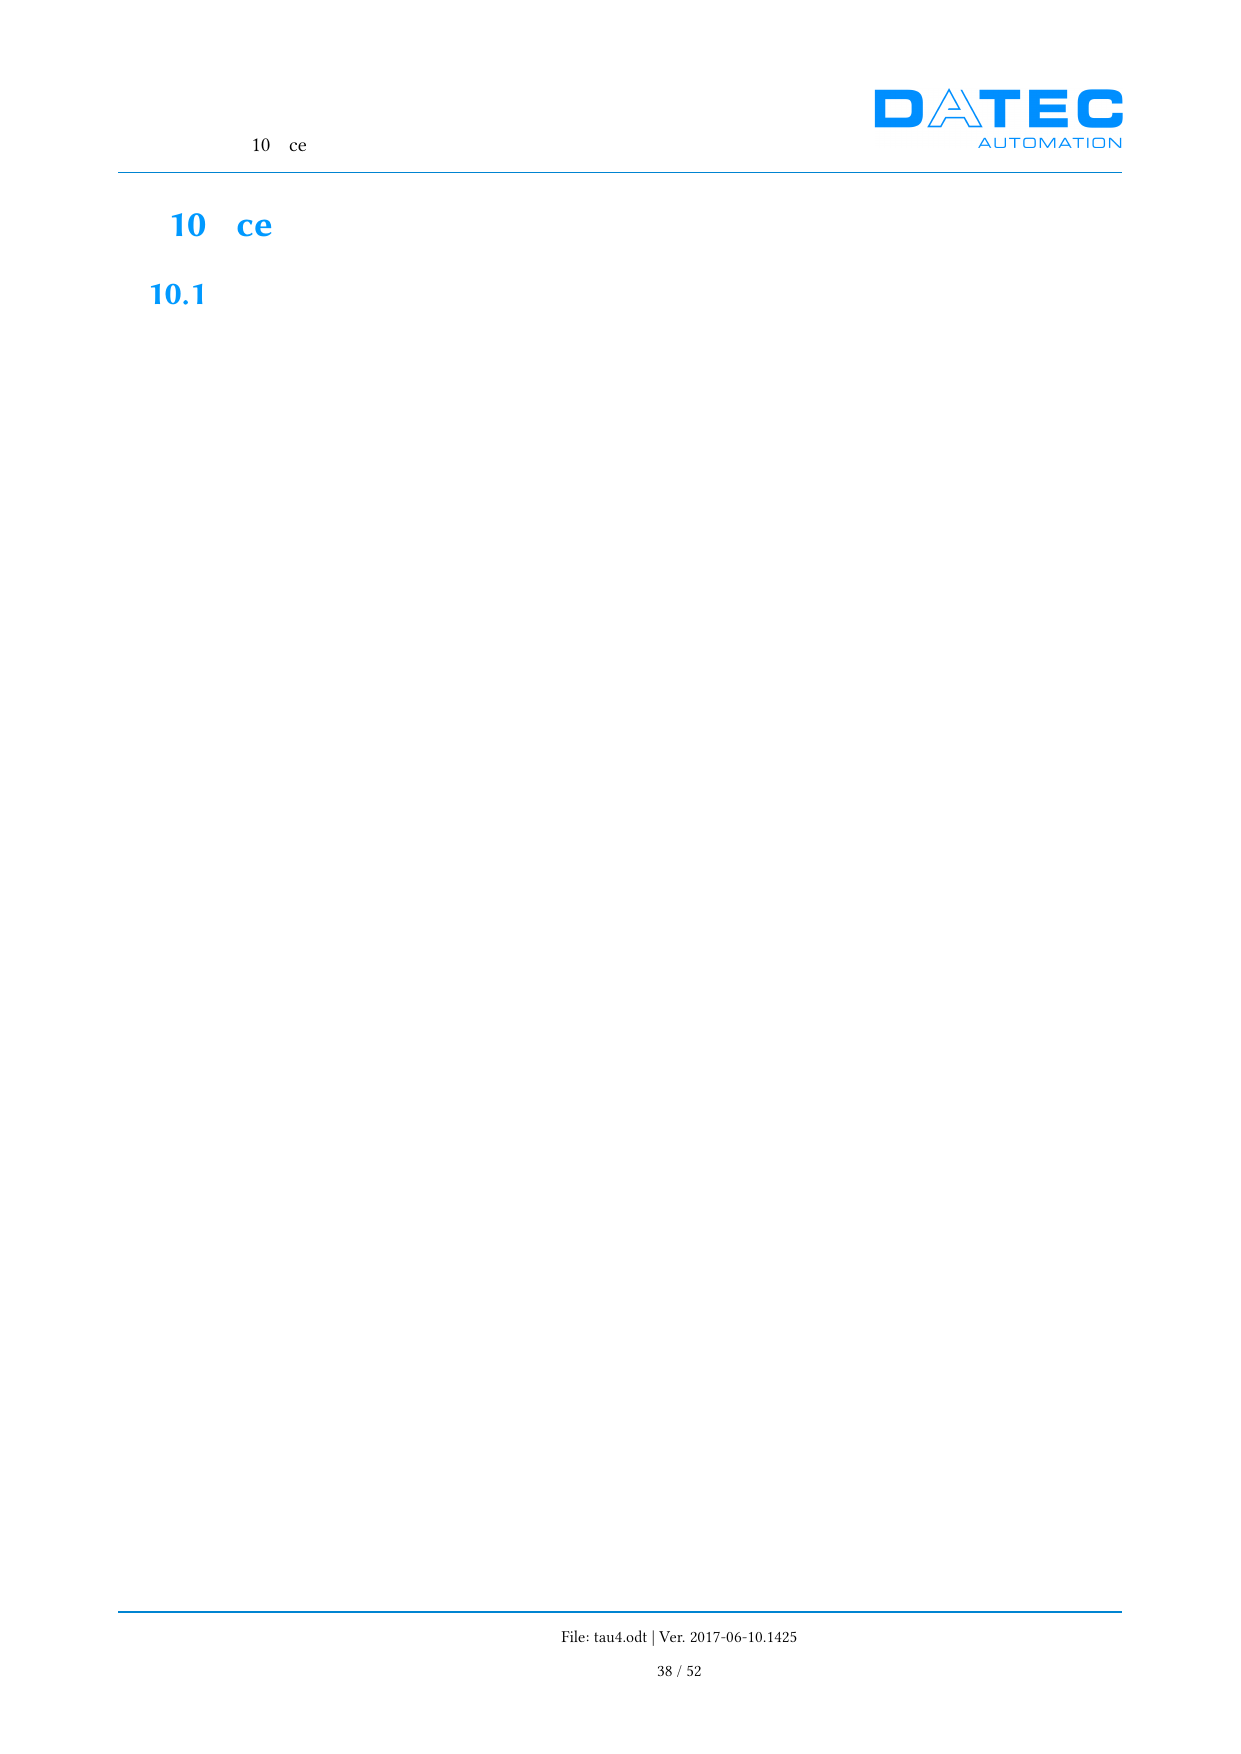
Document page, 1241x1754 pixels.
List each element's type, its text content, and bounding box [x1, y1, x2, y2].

subtitle ce [207, 202, 1122, 245]
picture [874, 88, 1123, 148]
